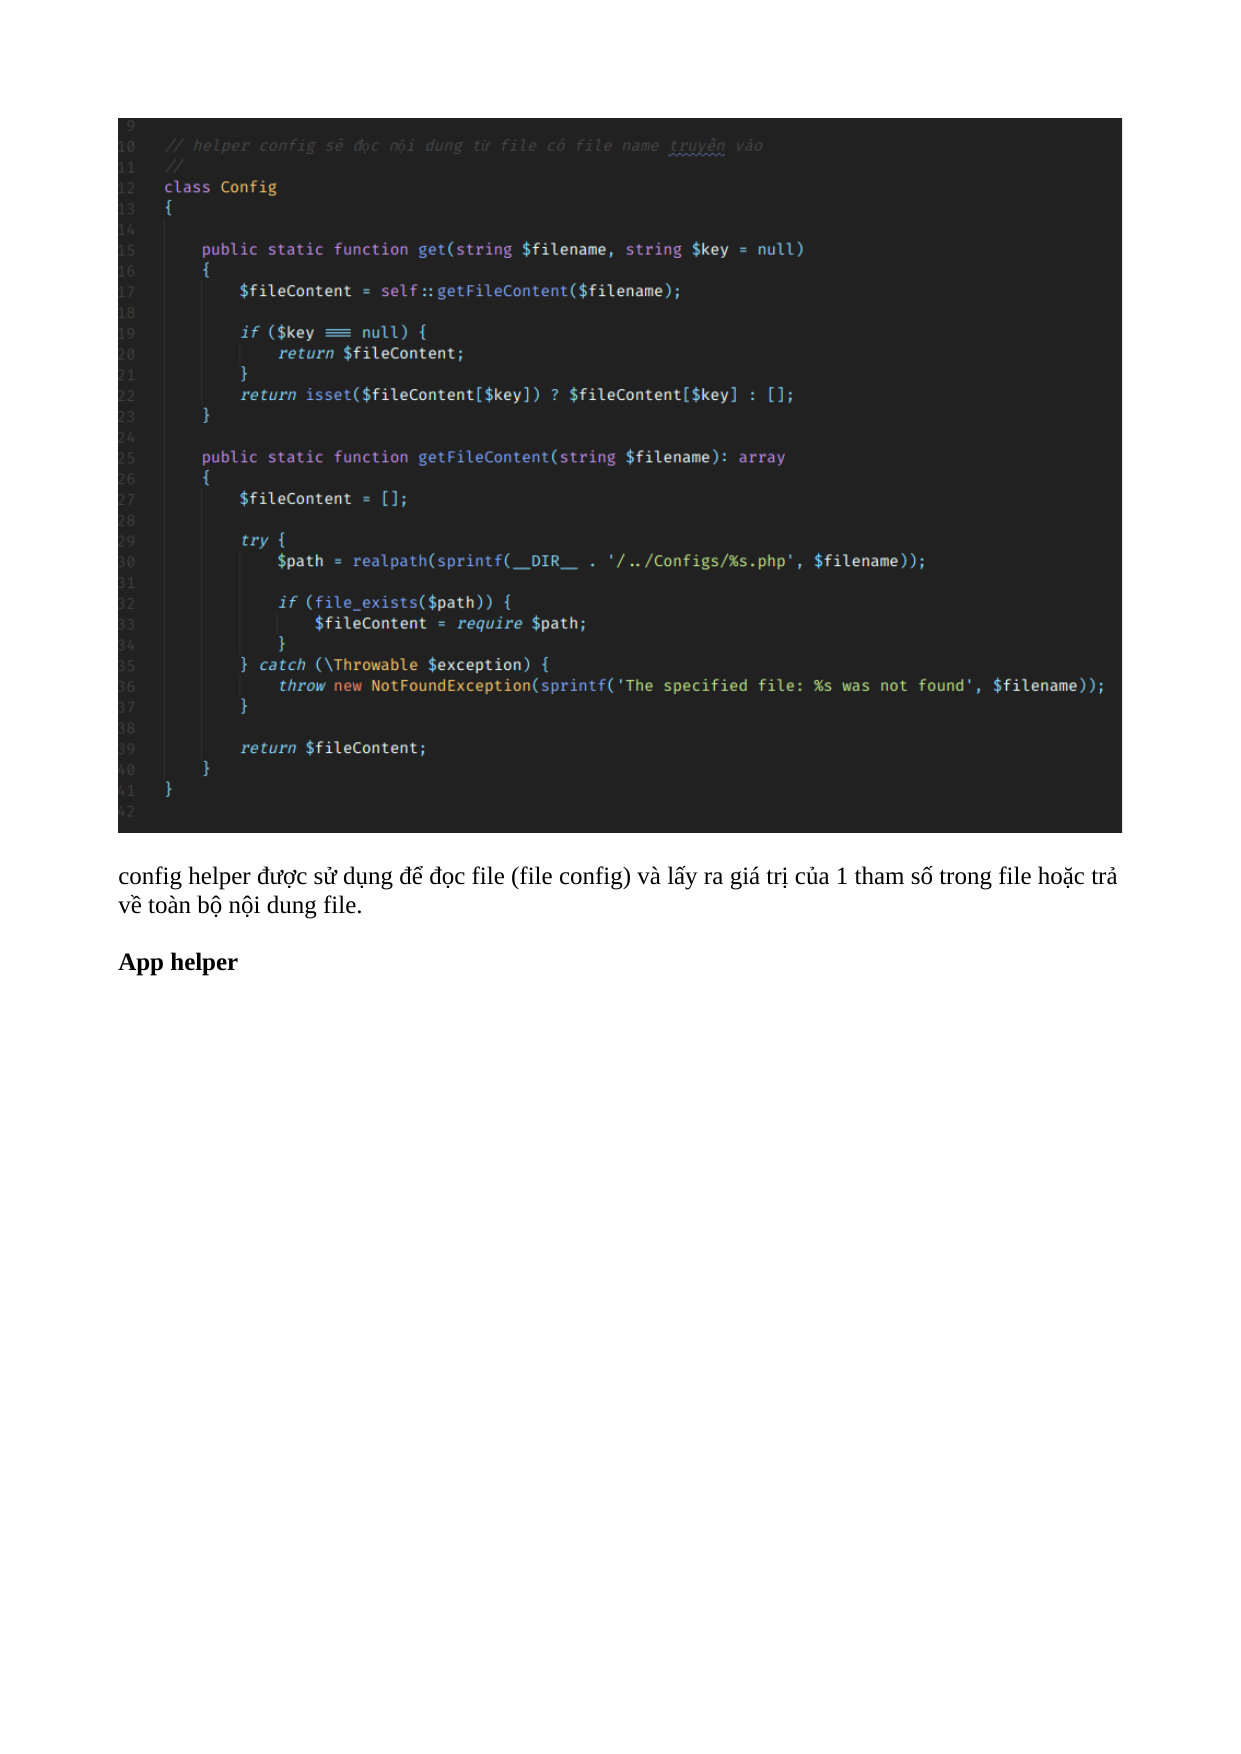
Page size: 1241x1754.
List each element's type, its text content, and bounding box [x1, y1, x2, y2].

text App helper [118, 947, 1122, 976]
text config helper được sử dụng để đọc file (file config) và lấy ra giá trị của 1 tham số trong file hoặc trả về toàn bộ nội dung file. [118, 861, 1122, 919]
picture [118, 118, 1123, 833]
